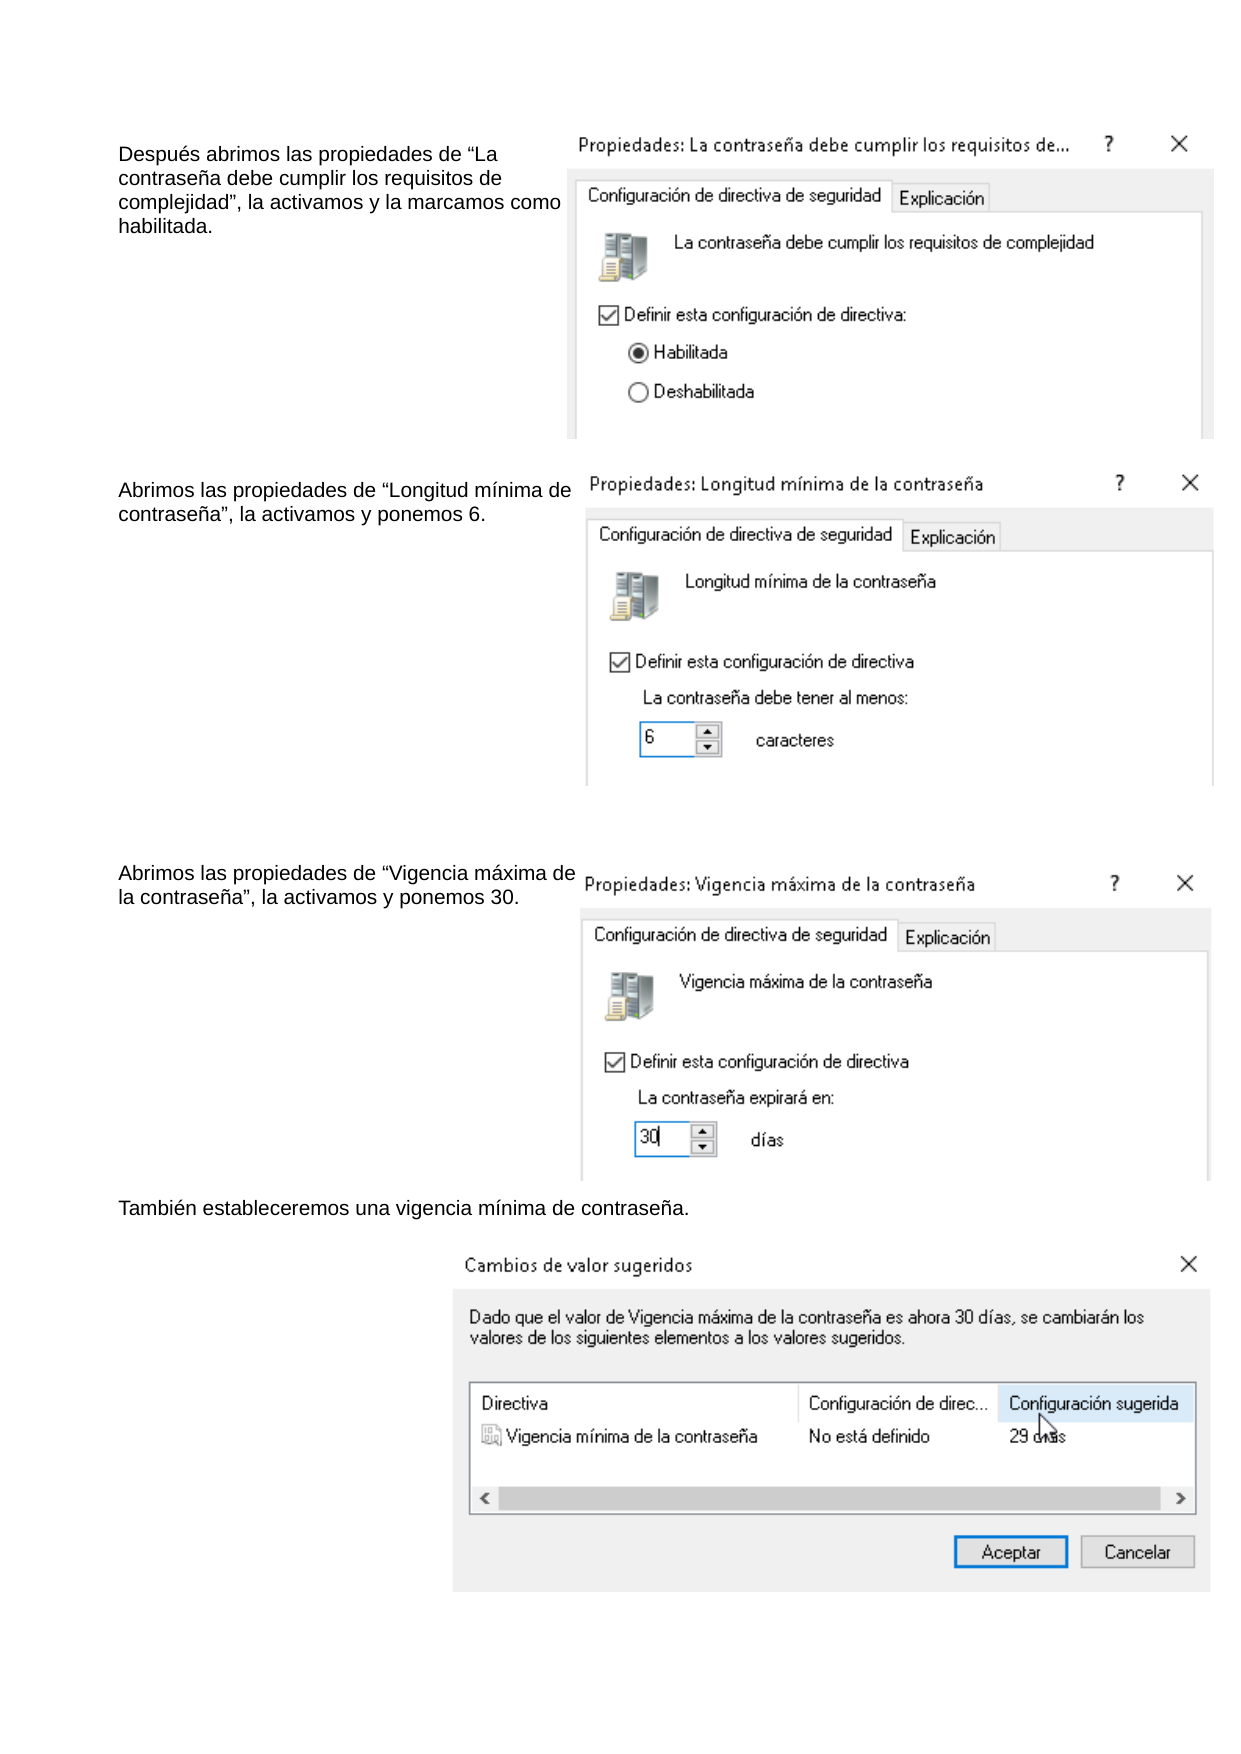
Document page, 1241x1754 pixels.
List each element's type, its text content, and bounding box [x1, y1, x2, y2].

text También estableceremos una vigencia mínima de contraseña. [118, 1196, 1122, 1220]
text Después abrimos las propiedades de “La contraseña debe cumplir los requisitos de complejidad”, la activamos y la marcamos como habilitada. [118, 142, 566, 238]
picture [566, 125, 1214, 439]
picture [452, 1248, 1211, 1592]
text Abrimos las propiedades de “Longitud mínima de contraseña”, la activamos y ponemos 6. [118, 477, 585, 525]
picture [585, 465, 1214, 786]
text Abrimos las propiedades de “Vigencia máxima de la contraseña”, la activamos y ponemos 30. [118, 861, 1122, 909]
picture [580, 866, 1212, 1181]
